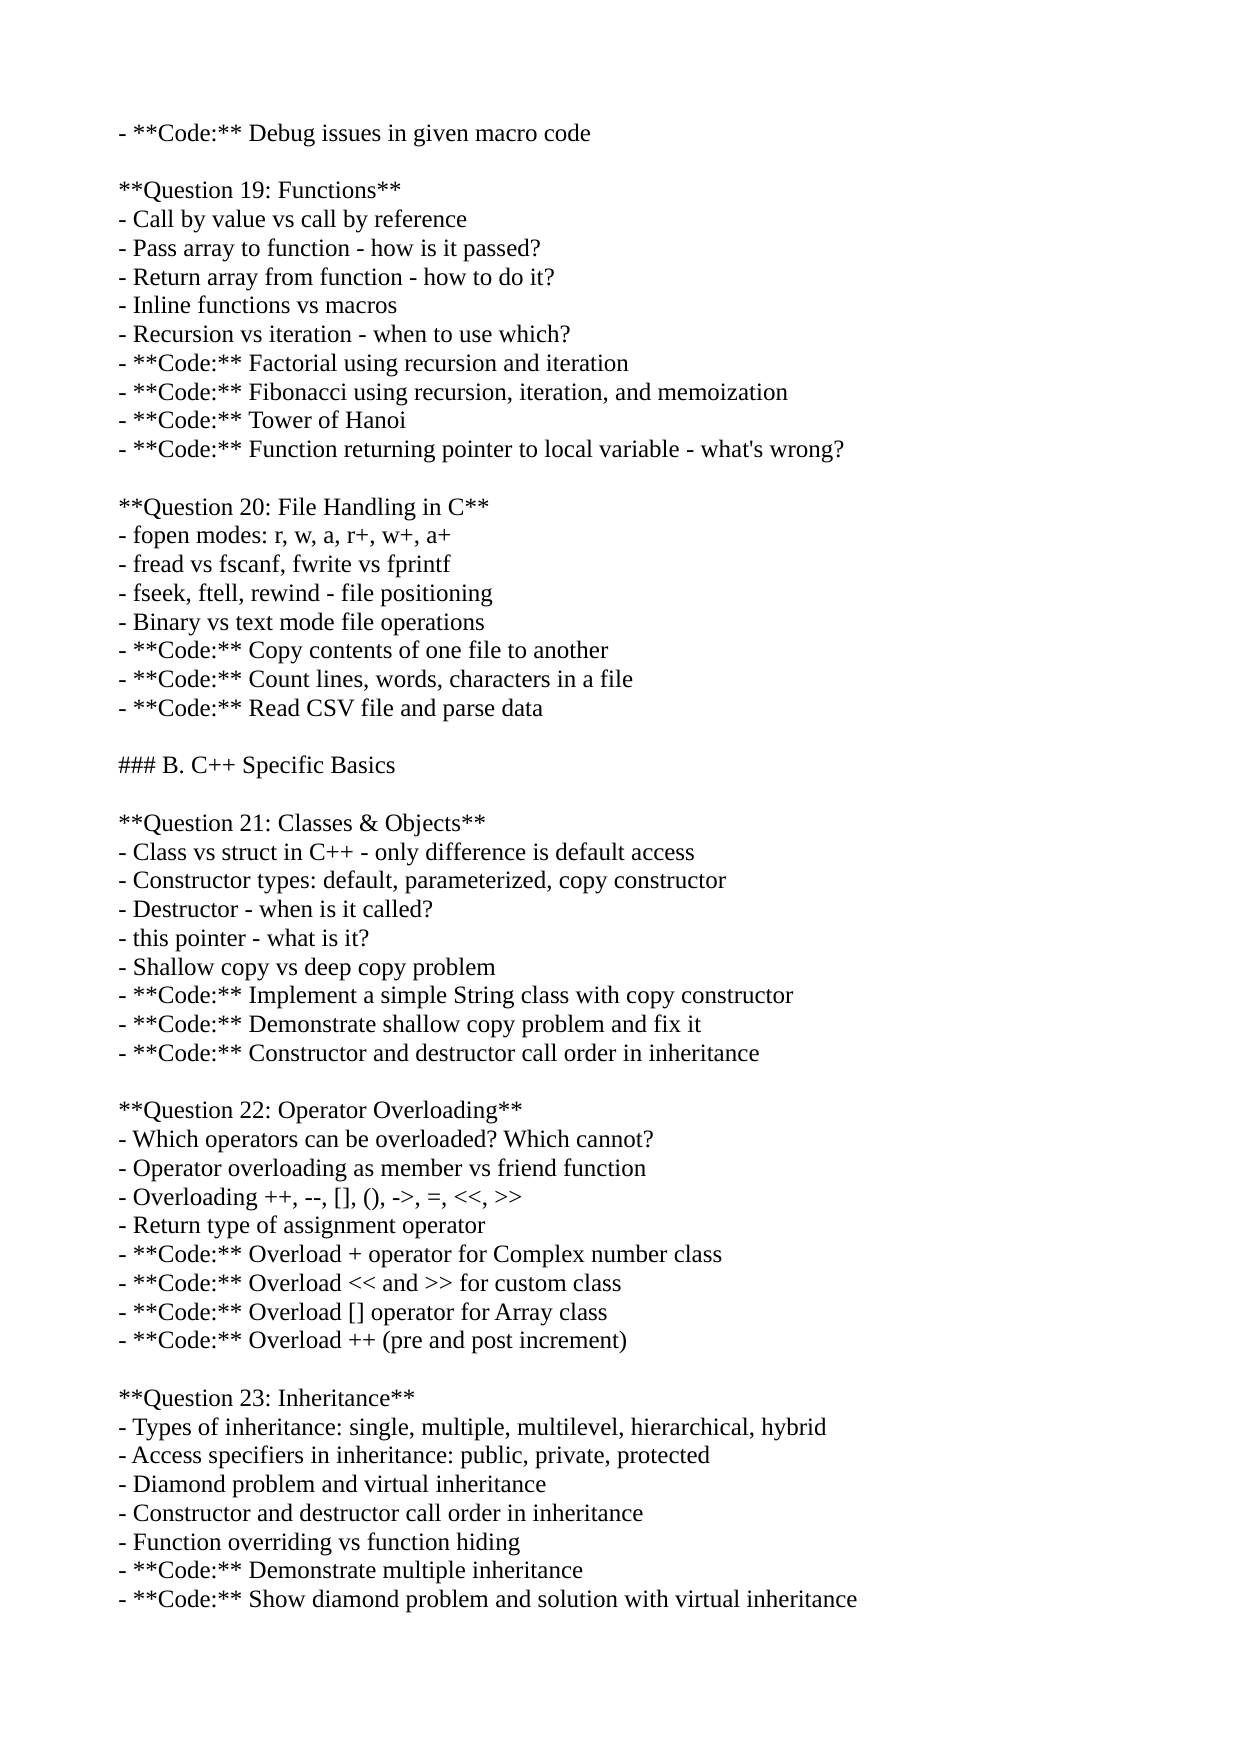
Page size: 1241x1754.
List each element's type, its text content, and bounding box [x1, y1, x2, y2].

text - Diamond problem and virtual inheritance [118, 1469, 1122, 1498]
text - **Code:** Function returning pointer to local variable - what's wrong? [118, 434, 1122, 463]
text ### B. C++ Specific Basics [118, 751, 1122, 779]
text - **Code:** Copy contents of one file to another [118, 636, 1122, 664]
text **Question 20: File Handling in C** [118, 492, 1122, 521]
text - **Code:** Tower of Hanoi [118, 406, 1122, 434]
text - Class vs struct in C++ - only difference is default access [118, 837, 1122, 866]
text - Inline functions vs macros [118, 291, 1122, 319]
text - **Code:** Debug issues in given macro code [118, 118, 1122, 147]
text - Constructor and destructor call order in inheritance [118, 1498, 1122, 1527]
text - **Code:** Show diamond problem and solution with virtual inheritance [118, 1584, 1122, 1613]
text - Shallow copy vs deep copy problem [118, 952, 1122, 981]
text - **Code:** Demonstrate shallow copy problem and fix it [118, 1009, 1122, 1038]
text - Function overriding vs function hiding [118, 1527, 1122, 1556]
text - **Code:** Read CSV file and parse data [118, 693, 1122, 722]
text - Destructor - when is it called? [118, 894, 1122, 923]
text - **Code:** Demonstrate multiple inheritance [118, 1556, 1122, 1584]
text **Question 19: Functions** [118, 176, 1122, 204]
text - **Code:** Overload ++ (pre and post increment) [118, 1326, 1122, 1354]
text - Binary vs text mode file operations [118, 607, 1122, 636]
text - Return type of assignment operator [118, 1211, 1122, 1239]
text - **Code:** Constructor and destructor call order in inheritance [118, 1038, 1122, 1067]
text - Types of inheritance: single, multiple, multilevel, hierarchical, hybrid [118, 1412, 1122, 1441]
text - Return array from function - how to do it? [118, 262, 1122, 291]
text - **Code:** Overload [] operator for Array class [118, 1297, 1122, 1326]
text - **Code:** Implement a simple String class with copy constructor [118, 981, 1122, 1009]
text - fopen modes: r, w, a, r+, w+, a+ [118, 521, 1122, 549]
text **Question 22: Operator Overloading** [118, 1096, 1122, 1124]
text **Question 21: Classes & Objects** [118, 808, 1122, 837]
text - Pass array to function - how is it passed? [118, 233, 1122, 262]
text - this pointer - what is it? [118, 923, 1122, 952]
text - Access specifiers in inheritance: public, private, protected [118, 1441, 1122, 1469]
text - fread vs fscanf, fwrite vs fprintf [118, 549, 1122, 578]
text - Constructor types: default, parameterized, copy constructor [118, 866, 1122, 894]
text - fseek, ftell, rewind - file positioning [118, 578, 1122, 607]
text - Operator overloading as member vs friend function [118, 1153, 1122, 1182]
text - Recursion vs iteration - when to use which? [118, 319, 1122, 348]
text - **Code:** Overload + operator for Complex number class [118, 1239, 1122, 1268]
text - **Code:** Fibonacci using recursion, iteration, and memoization [118, 377, 1122, 406]
text - Which operators can be overloaded? Which cannot? [118, 1124, 1122, 1153]
text - **Code:** Count lines, words, characters in a file [118, 664, 1122, 693]
text - Overloading ++, --, [], (), ->, =, <<, >> [118, 1182, 1122, 1211]
text - **Code:** Overload << and >> for custom class [118, 1268, 1122, 1297]
text **Question 23: Inheritance** [118, 1383, 1122, 1412]
text - **Code:** Factorial using recursion and iteration [118, 348, 1122, 377]
text - Call by value vs call by reference [118, 204, 1122, 233]
